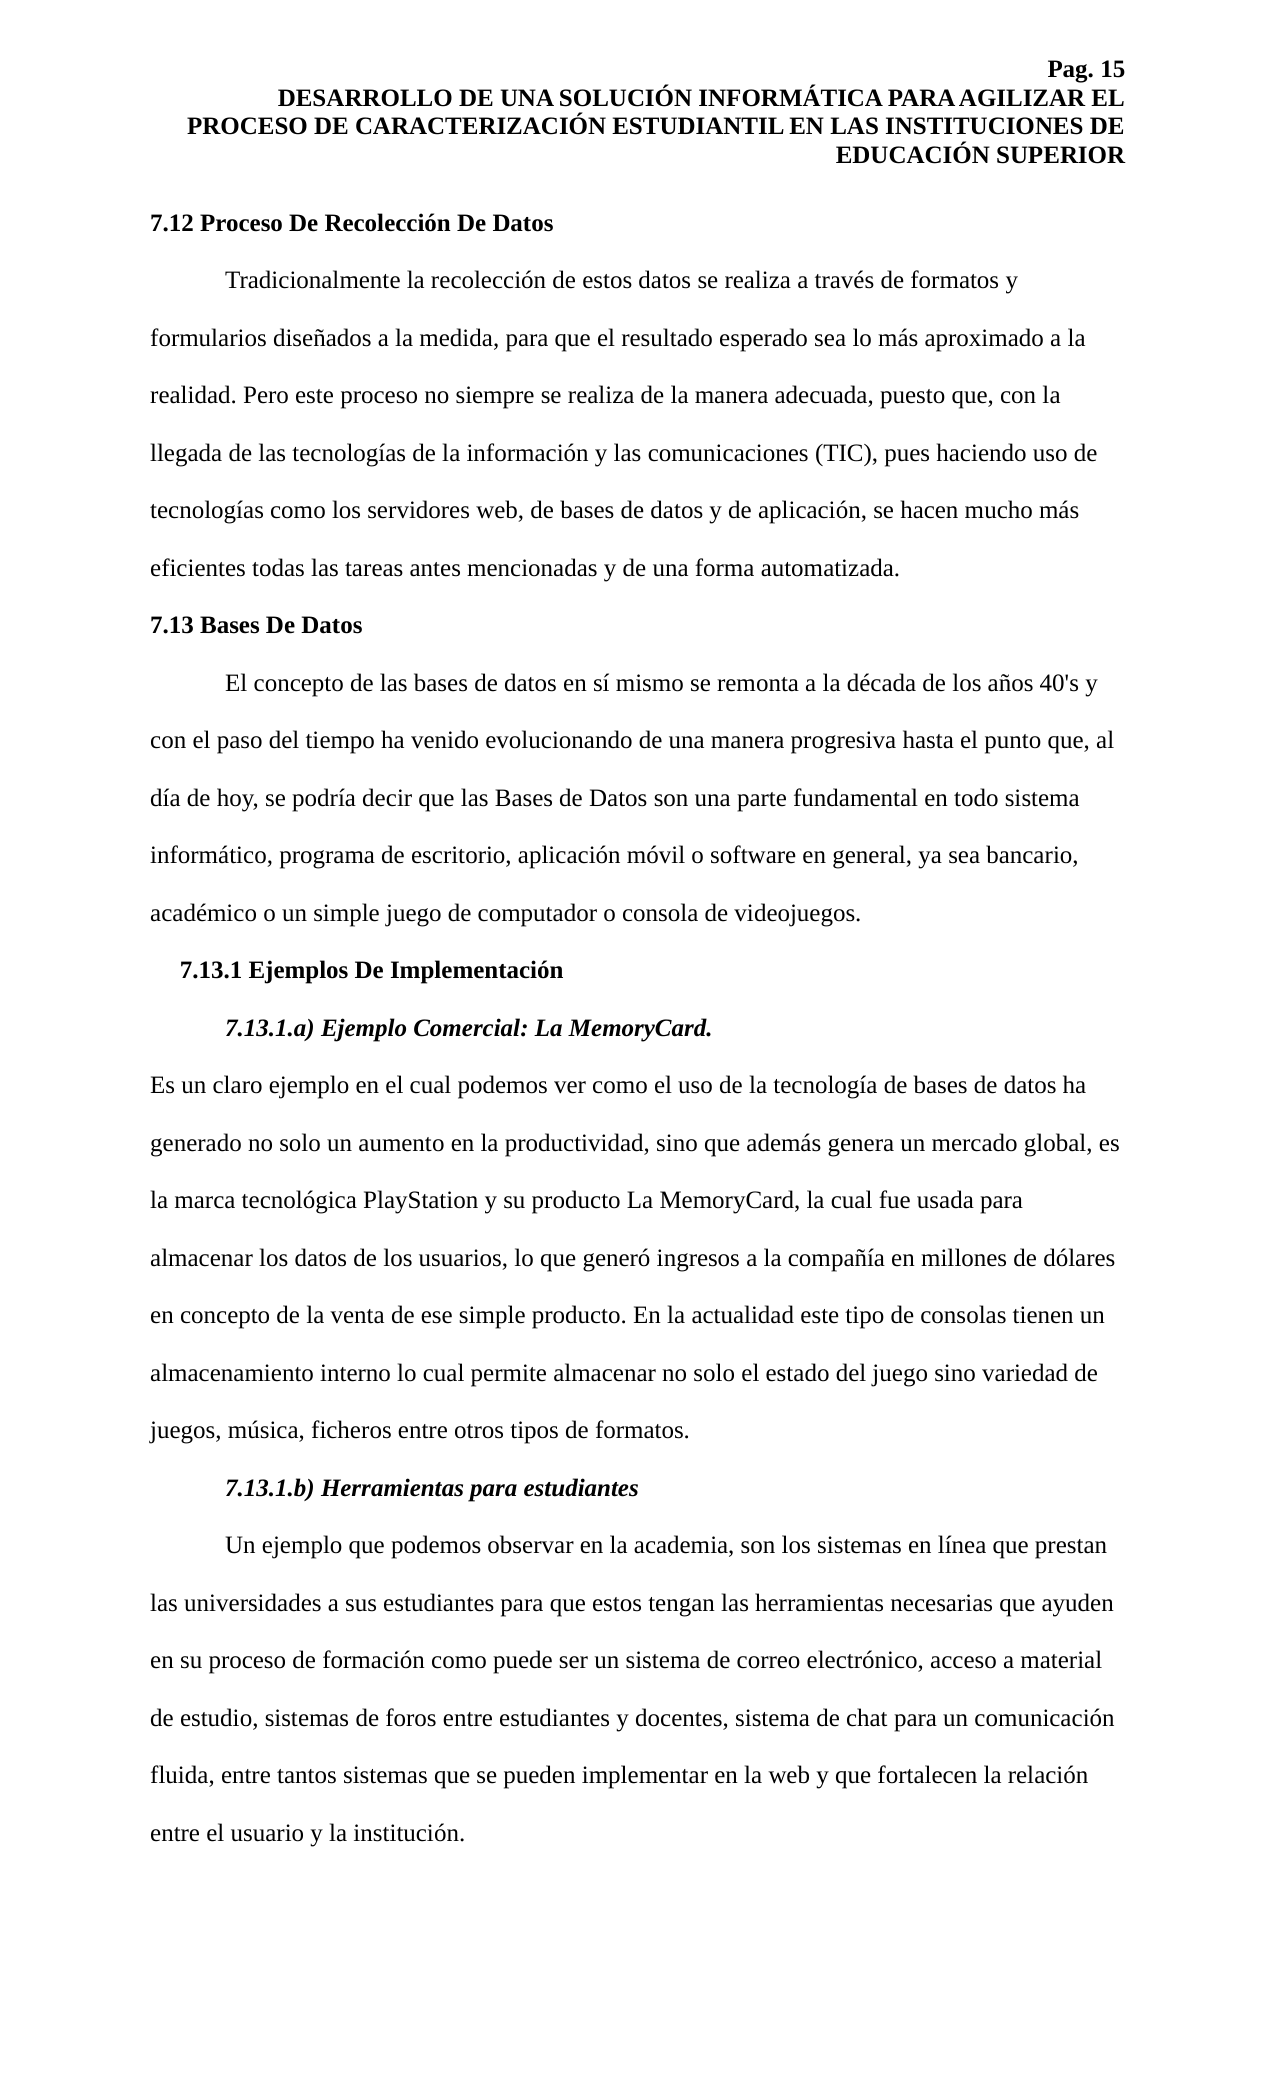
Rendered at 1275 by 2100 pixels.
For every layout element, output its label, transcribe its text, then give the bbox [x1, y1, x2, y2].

subtitle 7.13 Bases De Datos [150, 610, 1125, 639]
subtitle 7.12 Proceso De Recolección De Datos [150, 208, 1125, 237]
text Es un claro ejemplo en el cual podemos ver como el uso de la tecnología de bases de datos ha generado no solo un aumento en la productividad, sino que además genera un mercado global, es la marca tecnológica PlayStation y su producto La MemoryCard, la cual fue usada para almacenar los datos de los usuarios, lo que generó ingresos a la compañía en millones de dólares en concepto de la venta de ese simple producto. En la actualidad este tipo de consolas tienen un almacenamiento interno lo cual permite almacenar no solo el estado del juego sino variedad de juegos, música, ficheros entre otros tipos de formatos. [150, 1070, 1125, 1444]
subtitle 7.13.1 Ejemplos De Implementación [150, 955, 1125, 984]
text El concepto de las bases de datos en sí mismo se remonta a la década de los años 40's y con el paso del tiempo ha venido evolucionando de una manera progresiva hasta el punto que, al día de hoy, se podría decir que las Bases de Datos son una parte fundamental en todo sistema informático, programa de escritorio, aplicación móvil o software en general, ya sea bancario, académico o un simple juego de computador o consola de videojuegos. [150, 668, 1125, 927]
text Tradicionalmente la recolección de estos datos se realiza a través de formatos y formularios diseñados a la medida, para que el resultado esperado sea lo más aproximado a la realidad. Pero este proceso no siempre se realiza de la manera adecuada, puesto que, con la llegada de las tecnologías de la información y las comunicaciones (TIC), pues haciendo uso de tecnologías como los servidores web, de bases de datos y de aplicación, se hacen mucho más eficientes todas las tareas antes mencionadas y de una forma automatizada. [150, 265, 1125, 582]
subtitle 7.13.1.a) Ejemplo Comercial: La MemoryCard. [150, 1013, 1125, 1042]
subtitle 7.13.1.b) Herramientas para estudiantes [150, 1473, 1125, 1502]
text Un ejemplo que podemos observar en la academia, son los sistemas en línea que prestan las universidades a sus estudiantes para que estos tengan las herramientas necesarias que ayuden en su proceso de formación como puede ser un sistema de correo electrónico, acceso a material de estudio, sistemas de foros entre estudiantes y docentes, sistema de chat para un comunicación fluida, entre tantos sistemas que se pueden implementar en la web y que fortalecen la relación entre el usuario y la institución. [150, 1530, 1125, 1847]
